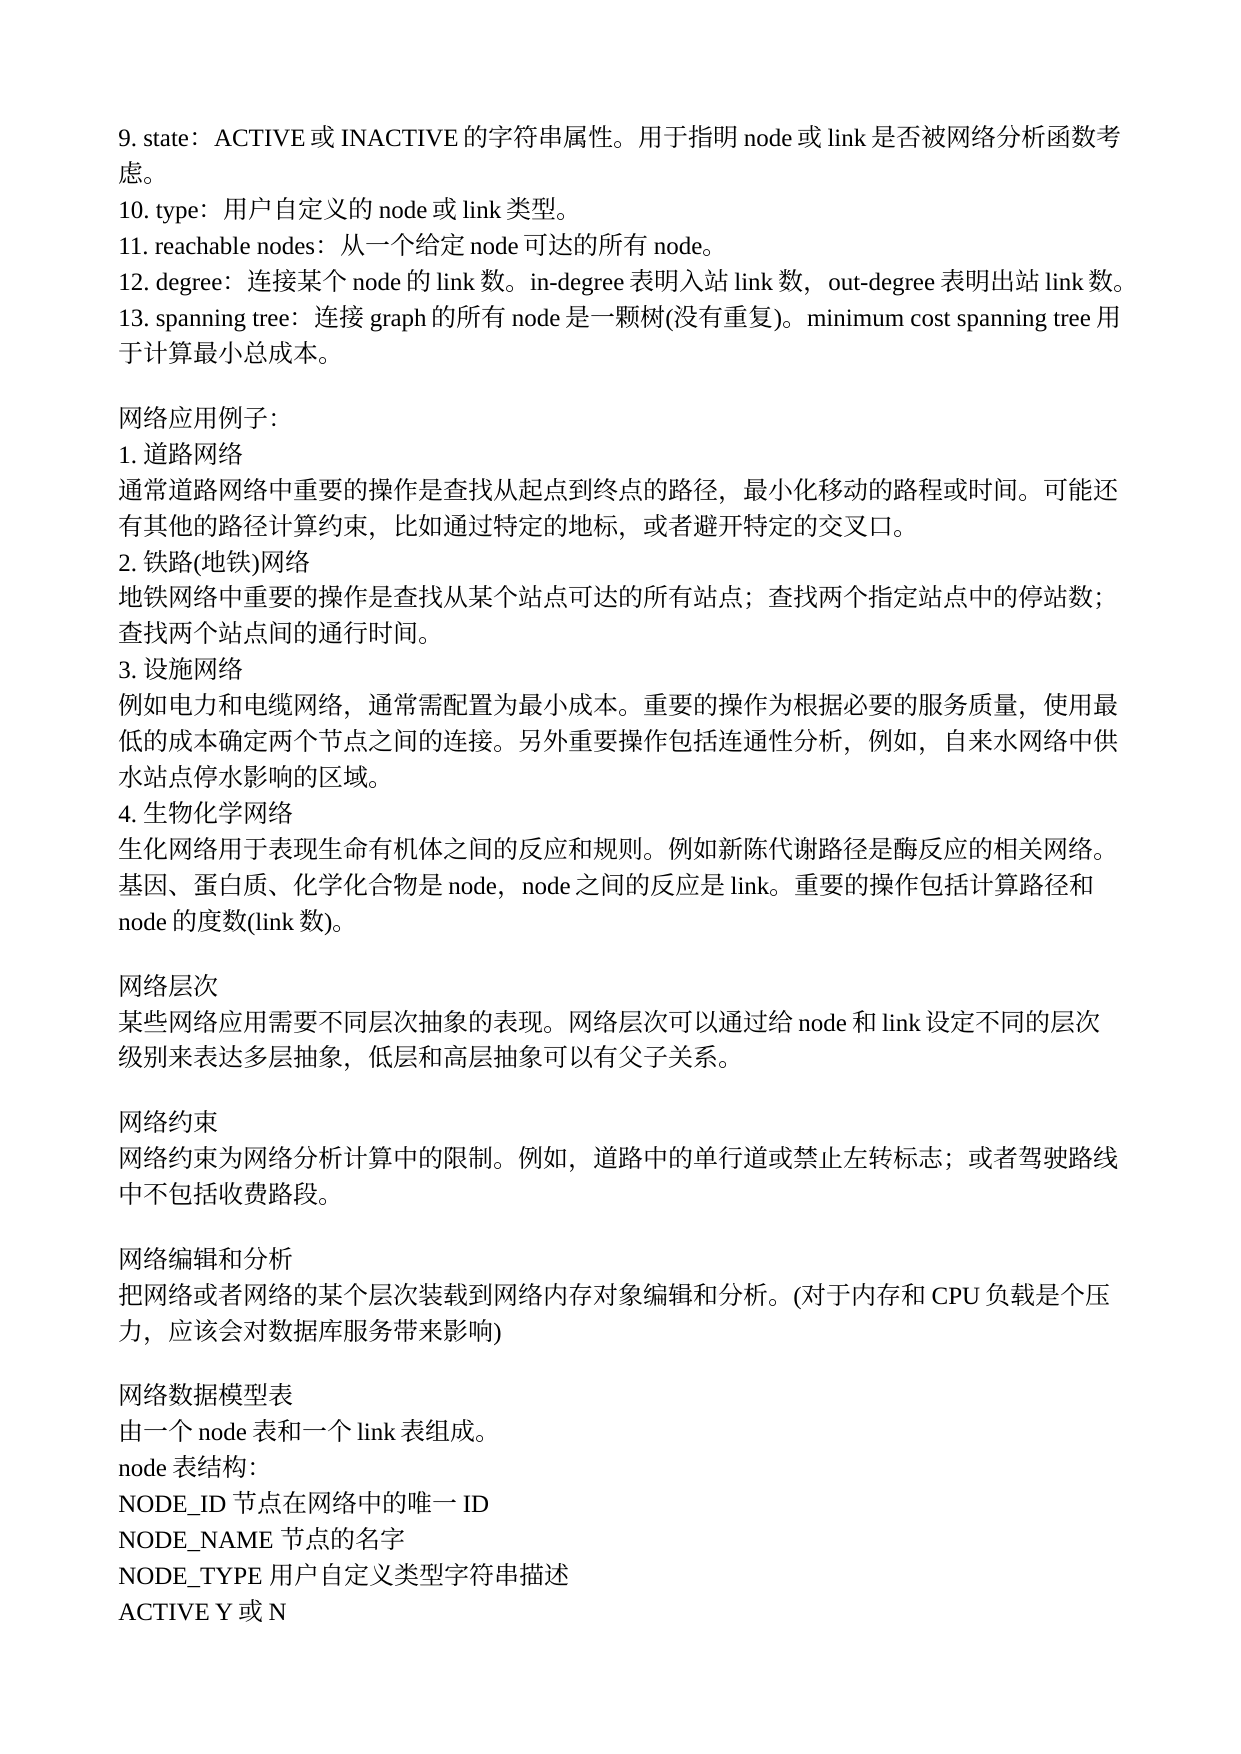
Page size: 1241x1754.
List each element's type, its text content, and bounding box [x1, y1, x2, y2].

text 11. reachable nodes：从一个给定node可达的所有node。 [118, 226, 1122, 262]
text 某些网络应用需要不同层次抽象的表现。网络层次可以通过给node和link设定不同的层次级别来表达多层抽象，低层和高层抽象可以有父子关系。 [118, 1002, 1122, 1074]
text node表结构： [118, 1448, 1122, 1484]
text 生化网络用于表现生命有机体之间的反应和规则。例如新陈代谢路径是酶反应的相关网络。基因、蛋白质、化学化合物是node，node之间的反应是link。重要的操作包括计算路径和node的度数(link数)。 [118, 830, 1122, 937]
text 把网络或者网络的某个层次装载到网络内存对象编辑和分析。(对于内存和CPU负载是个压力，应该会对数据库服务带来影响) [118, 1275, 1122, 1347]
text 2. 铁路(地铁)网络 [118, 542, 1122, 578]
text 1. 道路网络 [118, 434, 1122, 470]
text 网络编辑和分析 [118, 1239, 1122, 1275]
text 网络层次 [118, 966, 1122, 1002]
text 地铁网络中重要的操作是查找从某个站点可达的所有站点；查找两个指定站点中的停站数；查找两个站点间的通行时间。 [118, 578, 1122, 650]
text 12. degree：连接某个node的link数。in-degree表明入站link数，out-degree表明出站link数。 [118, 262, 1122, 298]
text 10. type：用户自定义的node或link类型。 [118, 190, 1122, 226]
text 13. spanning tree：连接graph的所有node是一颗树(没有重复)。minimum cost spanning tree用于计算最小总成本。 [118, 298, 1122, 370]
text 网络数据模型表 [118, 1376, 1122, 1412]
text NODE_NAME 节点的名字 [118, 1520, 1122, 1556]
text 网络约束为网络分析计算中的限制。例如，道路中的单行道或禁止左转标志；或者驾驶路线中不包括收费路段。 [118, 1139, 1122, 1211]
text 例如电力和电缆网络，通常需配置为最小成本。重要的操作为根据必要的服务质量，使用最低的成本确定两个节点之间的连接。另外重要操作包括连通性分析，例如，自来水网络中供水站点停水影响的区域。 [118, 686, 1122, 794]
text 通常道路网络中重要的操作是查找从起点到终点的路径，最小化移动的路程或时间。可能还有其他的路径计算约束，比如通过特定的地标，或者避开特定的交叉口。 [118, 470, 1122, 542]
text ACTIVE Y或N [118, 1592, 1122, 1627]
text NODE_ID 节点在网络中的唯一ID [118, 1484, 1122, 1520]
text 网络约束 [118, 1103, 1122, 1139]
text NODE_TYPE 用户自定义类型字符串描述 [118, 1556, 1122, 1592]
text 3. 设施网络 [118, 650, 1122, 686]
text 9. state：ACTIVE或INACTIVE的字符串属性。用于指明node或link是否被网络分析函数考虑。 [118, 118, 1122, 190]
text 4. 生物化学网络 [118, 794, 1122, 830]
text 由一个node表和一个link表组成。 [118, 1412, 1122, 1448]
text 网络应用例子： [118, 398, 1122, 434]
